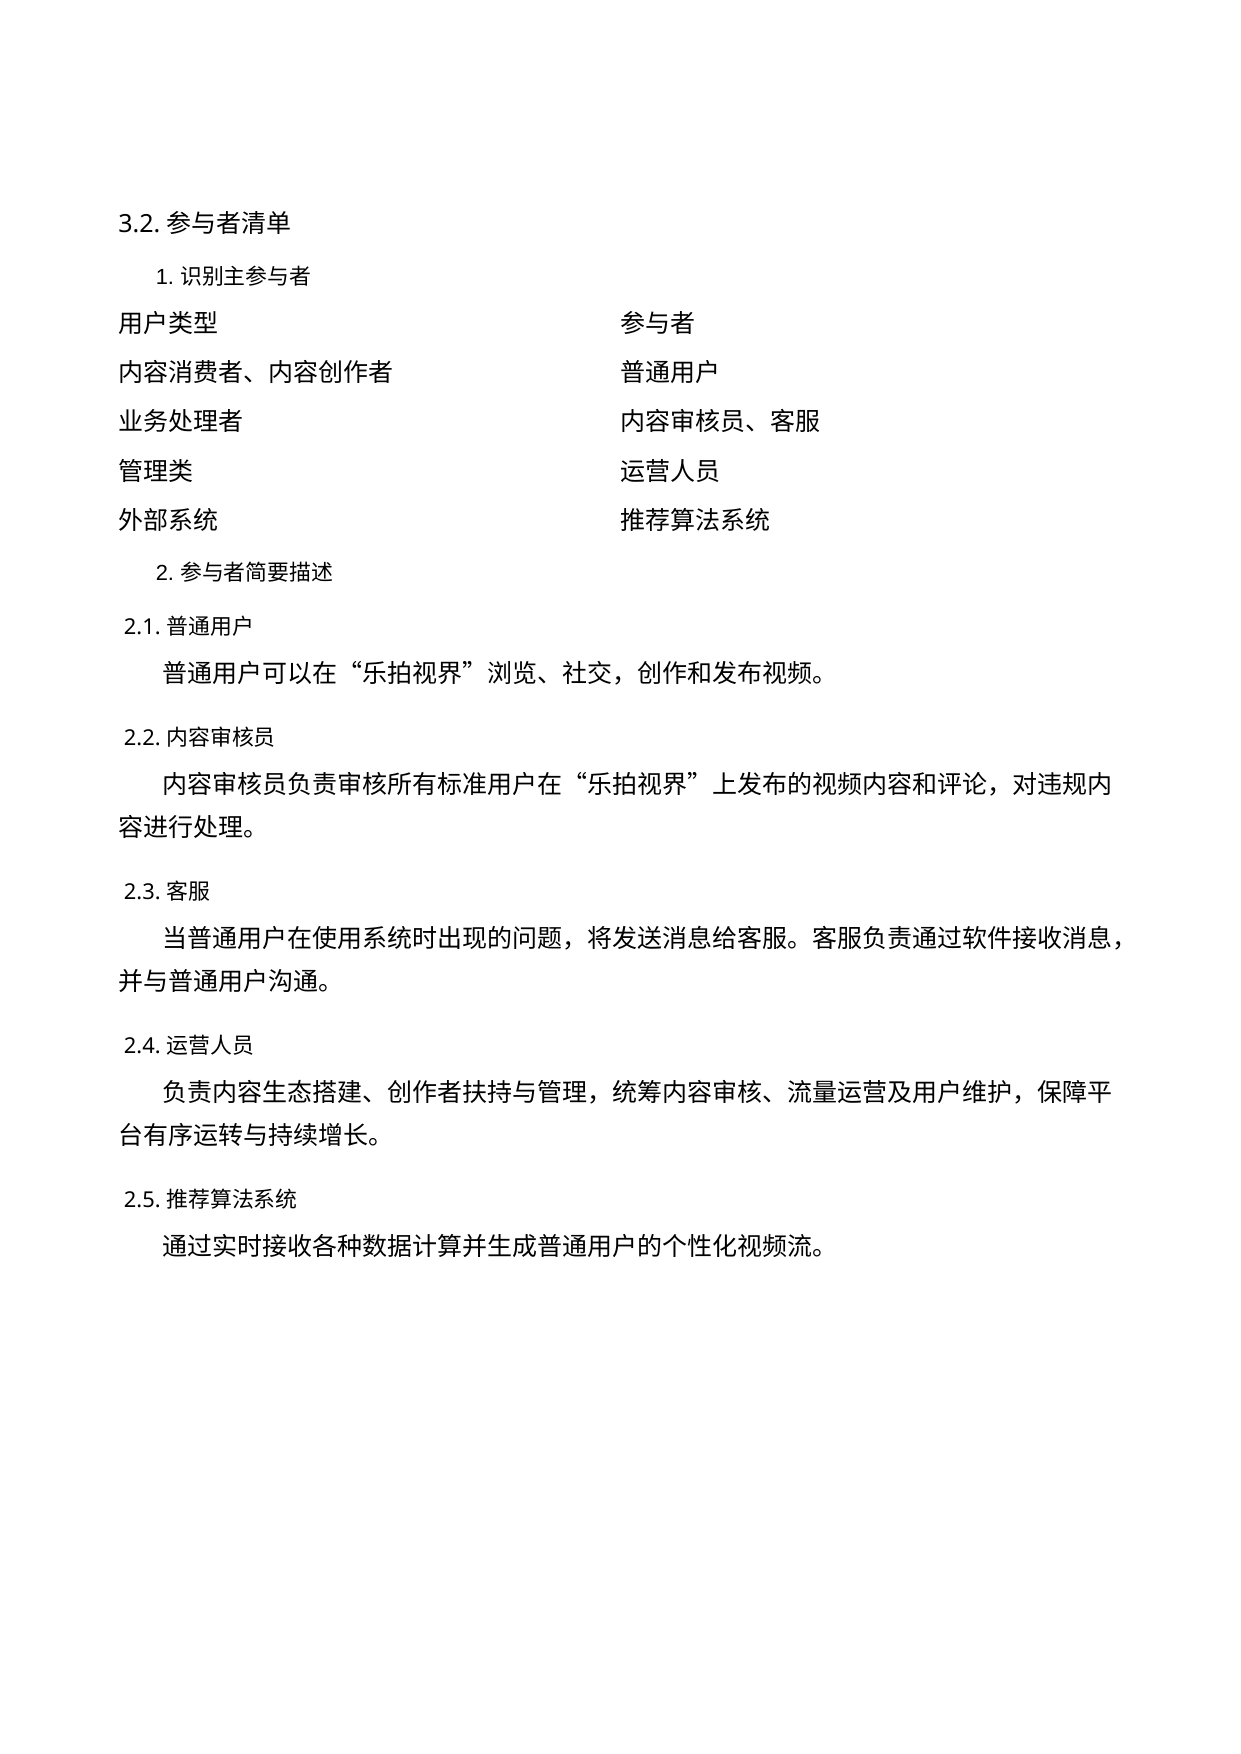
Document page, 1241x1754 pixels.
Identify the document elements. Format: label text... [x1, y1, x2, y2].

text 当普通用户在使用系统时出现的问题，将发送消息给客服。客服负责通过软件接收消息，并与普通用户沟通。 [118, 918, 1122, 998]
subtitle 识别主参与者 [156, 259, 1122, 291]
table_cell 内容消费者、内容创作者 [118, 346, 620, 395]
table_cell 推荐算法系统 [620, 494, 1122, 543]
table_cell 内容审核员、客服 [620, 395, 1122, 444]
table_header 参与者 [620, 297, 1122, 346]
text 内容审核员负责审核所有标准用户在“乐拍视界”上发布的视频内容和评论，对违规内容进行处理。 [118, 764, 1122, 844]
subtitle 内容审核员 [118, 719, 1122, 751]
text 负责内容生态搭建、创作者扶持与管理，统筹内容审核、流量运营及用户维护，保障平台有序运转与持续增长。 [118, 1072, 1122, 1152]
text 通过实时接收各种数据计算并生成普通用户的个性化视频流。 [118, 1227, 1122, 1263]
subtitle 运营人员 [118, 1028, 1122, 1059]
table_cell 普通用户 [620, 346, 1122, 395]
text 普通用户可以在“乐拍视界”浏览、社交，创作和发布视频。 [118, 653, 1122, 689]
subtitle 参与者简要描述 [156, 554, 1122, 586]
subtitle 推荐算法系统 [118, 1182, 1122, 1214]
table_cell 运营人员 [620, 445, 1122, 494]
subtitle 普通用户 [118, 609, 1122, 641]
table_header 用户类型 [118, 297, 620, 346]
table_cell 管理类 [118, 445, 620, 494]
table_cell 外部系统 [118, 494, 620, 543]
subtitle 参与者清单 [118, 204, 1122, 240]
table_cell 业务处理者 [118, 395, 620, 444]
subtitle 客服 [118, 874, 1122, 905]
